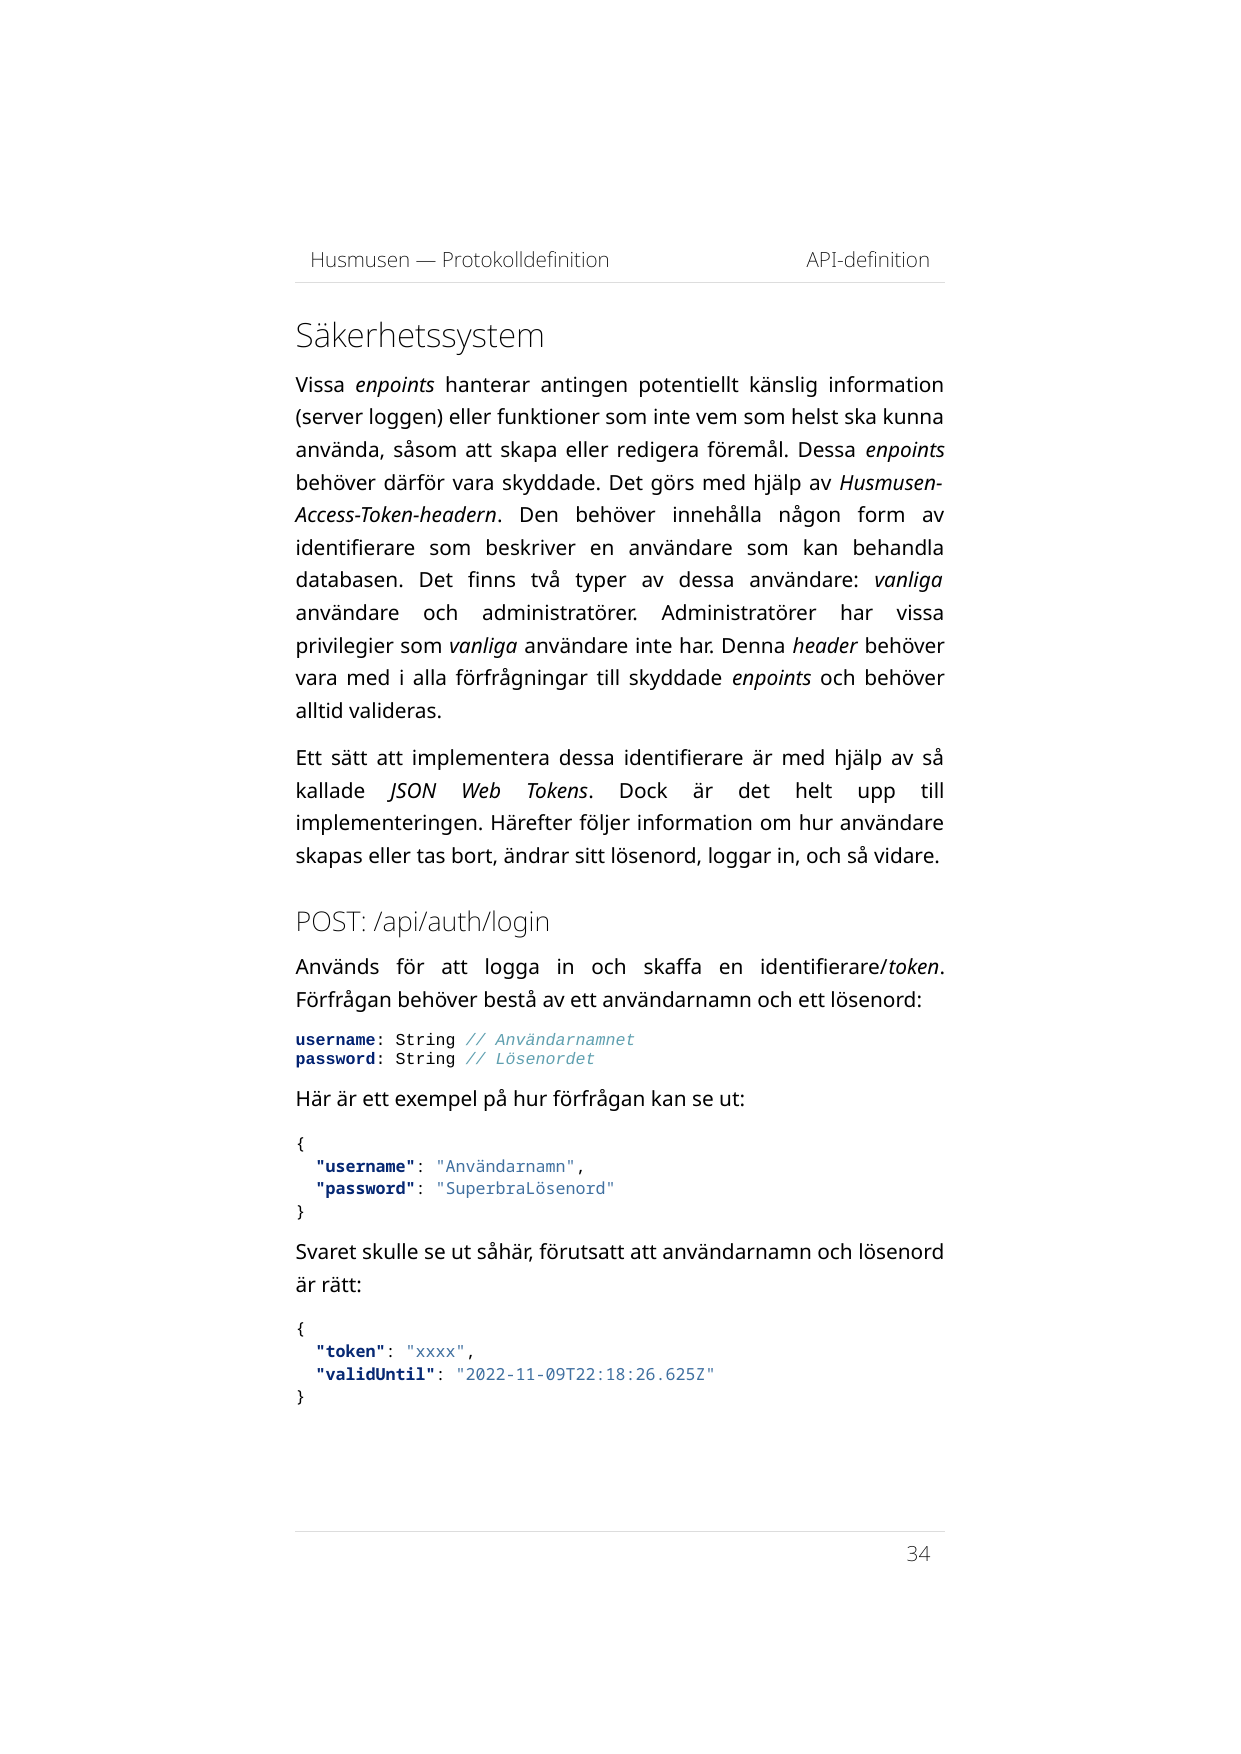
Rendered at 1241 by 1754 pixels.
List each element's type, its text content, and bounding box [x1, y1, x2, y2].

text password: String // Lösenordet [295, 1051, 945, 1069]
text "username": "Användarnamn", [295, 1154, 945, 1177]
text "password": "SuperbraLösenord" [295, 1177, 945, 1200]
text Ett sätt att implementera dessa identifierare är med hjälp av så kallade JSON Web Tokens. Dock är det helt upp till implementeringen. Härefter följer information om hur användare skapas eller tas bort, ändrar sitt lösenord, loggar in, och så vidare. [295, 743, 945, 869]
subtitle POST: /api/auth/login [295, 903, 945, 939]
text Vissa enpoints hanterar antingen potentiellt känslig information (server loggen) eller funktioner som inte vem som helst ska kunna använda, såsom att skapa eller redigera föremål. Dessa enpoints behöver därför vara skyddade. Det görs med hjälp av Husmusen-Access-Token-headern. Den behöver innehålla någon form av identifierare som beskriver en användare som kan behandla databasen. Det finns två typer av dessa användare: vanliga användare och administratörer. Administratörer har vissa privilegier som vanliga användare inte har. Denna header behöver vara med i alla förfrågningar till skyddade enpoints och behöver alltid valideras. [295, 370, 945, 724]
text username: String // Användarnamnet [295, 1032, 945, 1051]
text { [295, 1132, 945, 1154]
subtitle Säkerhetssystem [295, 312, 945, 357]
text "validUntil": "2022-11-09T22:18:26.625Z" [295, 1362, 945, 1385]
text Används för att logga in och skaffa en identifierare/token. Förfrågan behöver bestå av ett användarnamn och ett lösenord: [295, 952, 945, 1013]
text } [295, 1385, 945, 1408]
text "token": "xxxx", [295, 1340, 945, 1362]
text { [295, 1317, 945, 1340]
text Här är ett exempel på hur förfrågan kan se ut: [295, 1084, 945, 1113]
text } [295, 1200, 945, 1222]
text Svaret skulle se ut såhär, förutsatt att användarnamn och lösenord är rätt: [295, 1237, 945, 1298]
